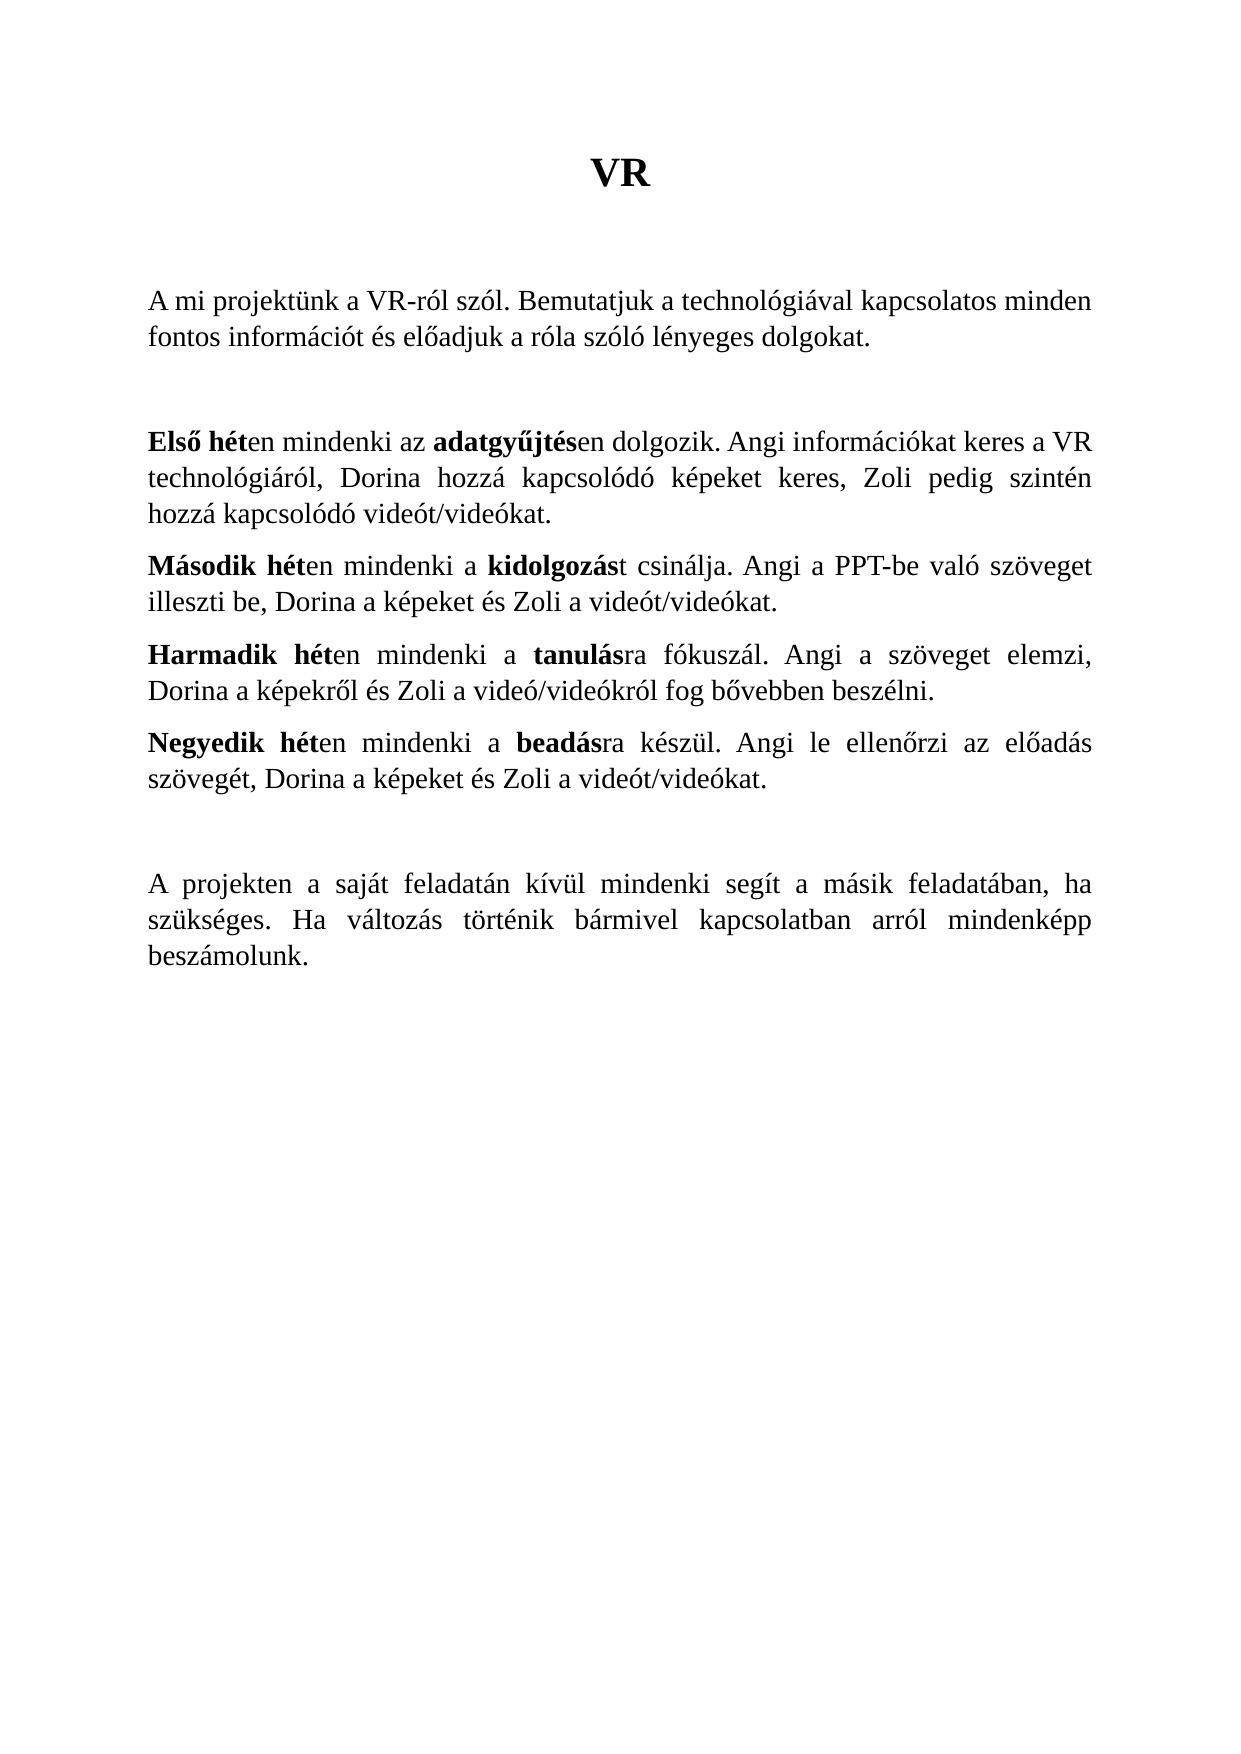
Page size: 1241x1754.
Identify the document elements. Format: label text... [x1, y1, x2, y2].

text Első héten mindenki az adatgyűjtésen dolgozik. Angi információkat keres a VR technológiáról, Dorina hozzá kapcsolódó képeket keres, Zoli pedig szintén hozzá kapcsolódó videót/videókat. [148, 424, 1093, 529]
text VR [148, 148, 1093, 196]
text Negyedik héten mindenki a beadásra készül. Angi le ellenőrzi az előadás szövegét, Dorina a képeket és Zoli a videót/videókat. [148, 725, 1093, 794]
text Második héten mindenki a kidolgozást csinálja. Angi a PPT-be való szöveget illeszti be, Dorina a képeket és Zoli a videót/videókat. [148, 548, 1093, 618]
text A projekten a saját feladatán kívül mindenki segít a másik feladatában, ha szükséges. Ha változás történik bármivel kapcsolatban arról mindenképp beszámolunk. [148, 866, 1093, 971]
text Harmadik héten mindenki a tanulásra fókuszál. Angi a szöveget elemzi, Dorina a képekről és Zoli a videó/videókról fog bővebben beszélni. [148, 637, 1093, 706]
text A mi projektünk a VR-ról szól. Bemutatjuk a technológiával kapcsolatos minden fontos információt és előadjuk a róla szóló lényeges dolgokat. [148, 283, 1093, 353]
